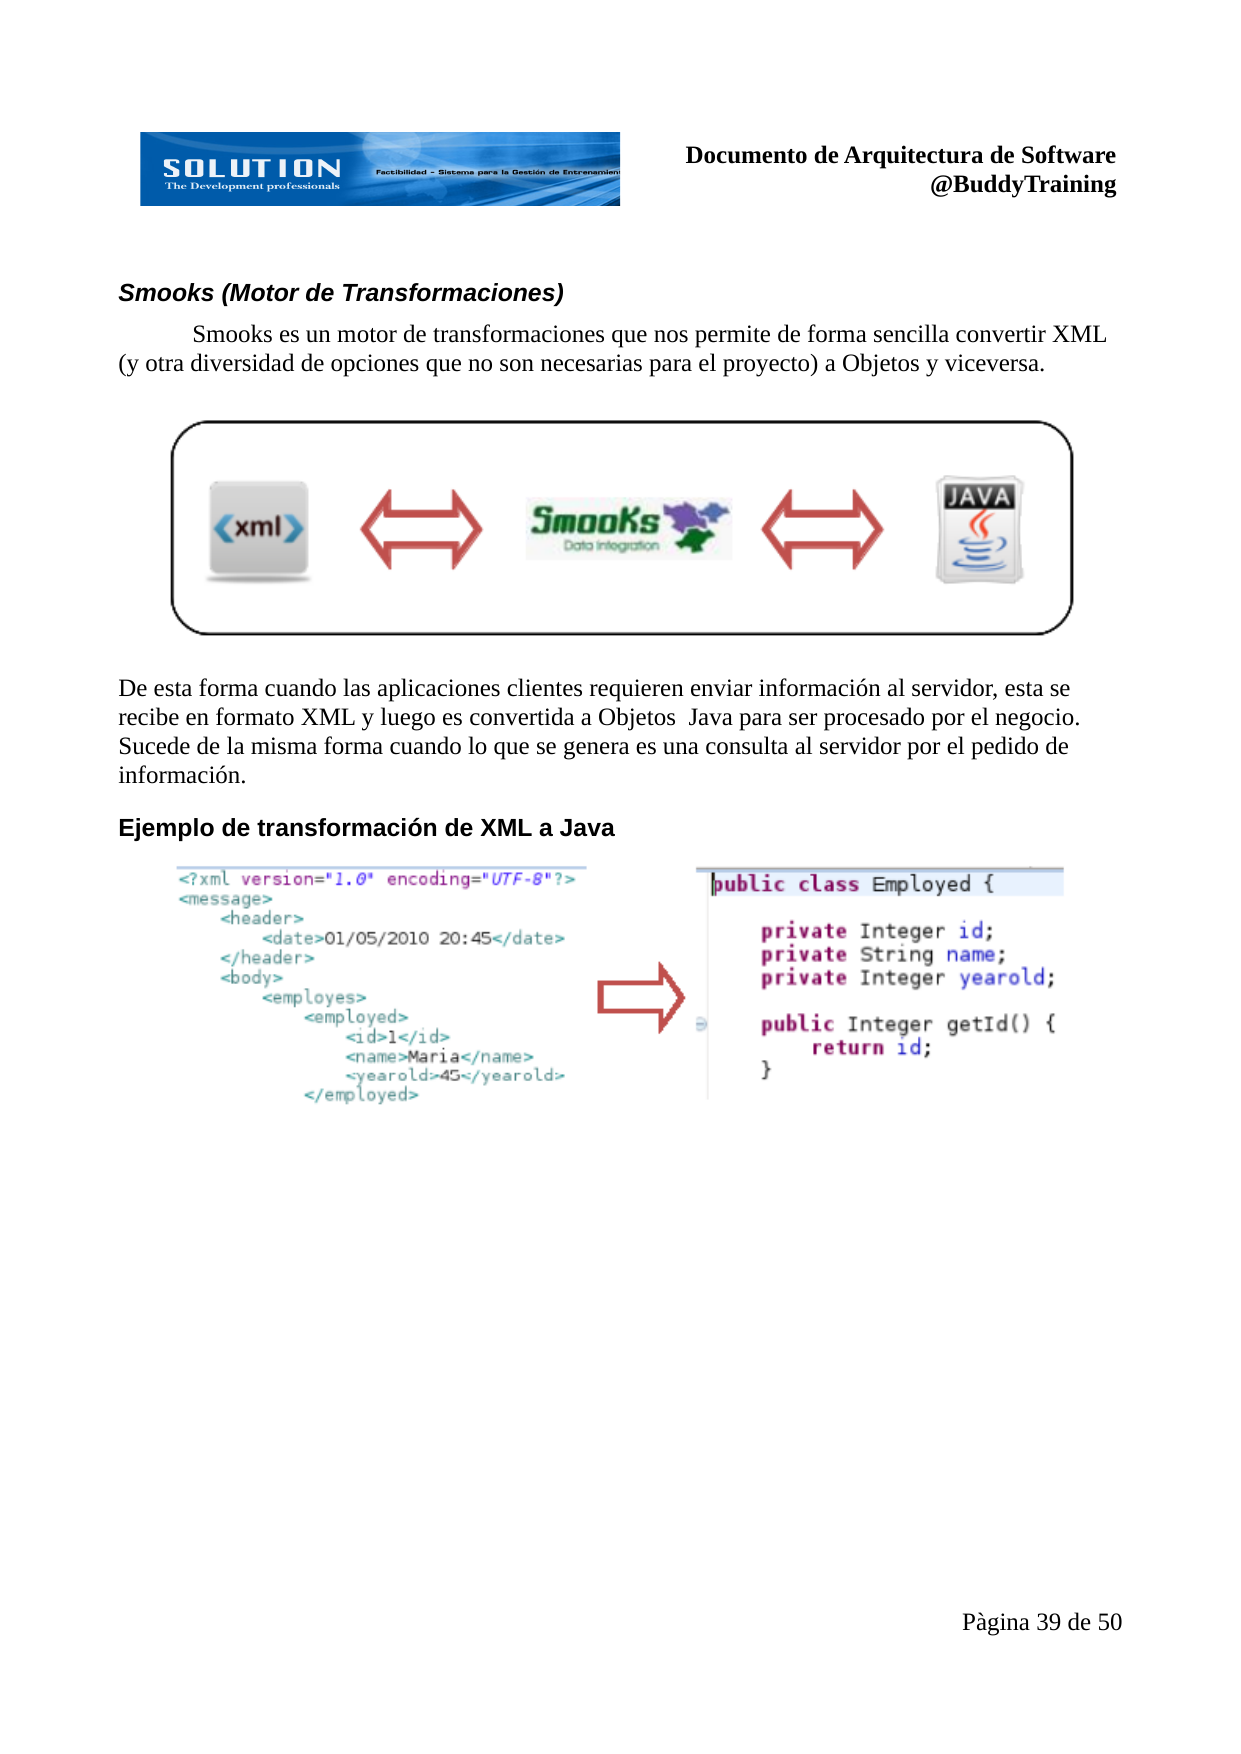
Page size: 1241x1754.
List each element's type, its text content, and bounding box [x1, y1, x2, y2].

subtitle Ejemplo de transformación de XML a Java [118, 813, 1122, 842]
picture [166, 854, 1074, 1128]
picture [140, 132, 621, 206]
picture [157, 405, 1083, 645]
subtitle Smooks (Motor de Transformaciones) [118, 278, 1122, 307]
text De esta forma cuando las aplicaciones clientes requieren enviar información al servidor, esta se recibe en formato XML y luego es convertida a Objetos Java para ser procesado por el negocio. Sucede de la misma forma cuando lo que se genera es una consulta al servidor por el pedido de información. [118, 673, 1122, 788]
text Smooks es un motor de transformaciones que nos permite de forma sencilla convertir XML (y otra diversidad de opciones que no son necesarias para el proyecto) a Objetos y viceversa. [118, 319, 1122, 377]
